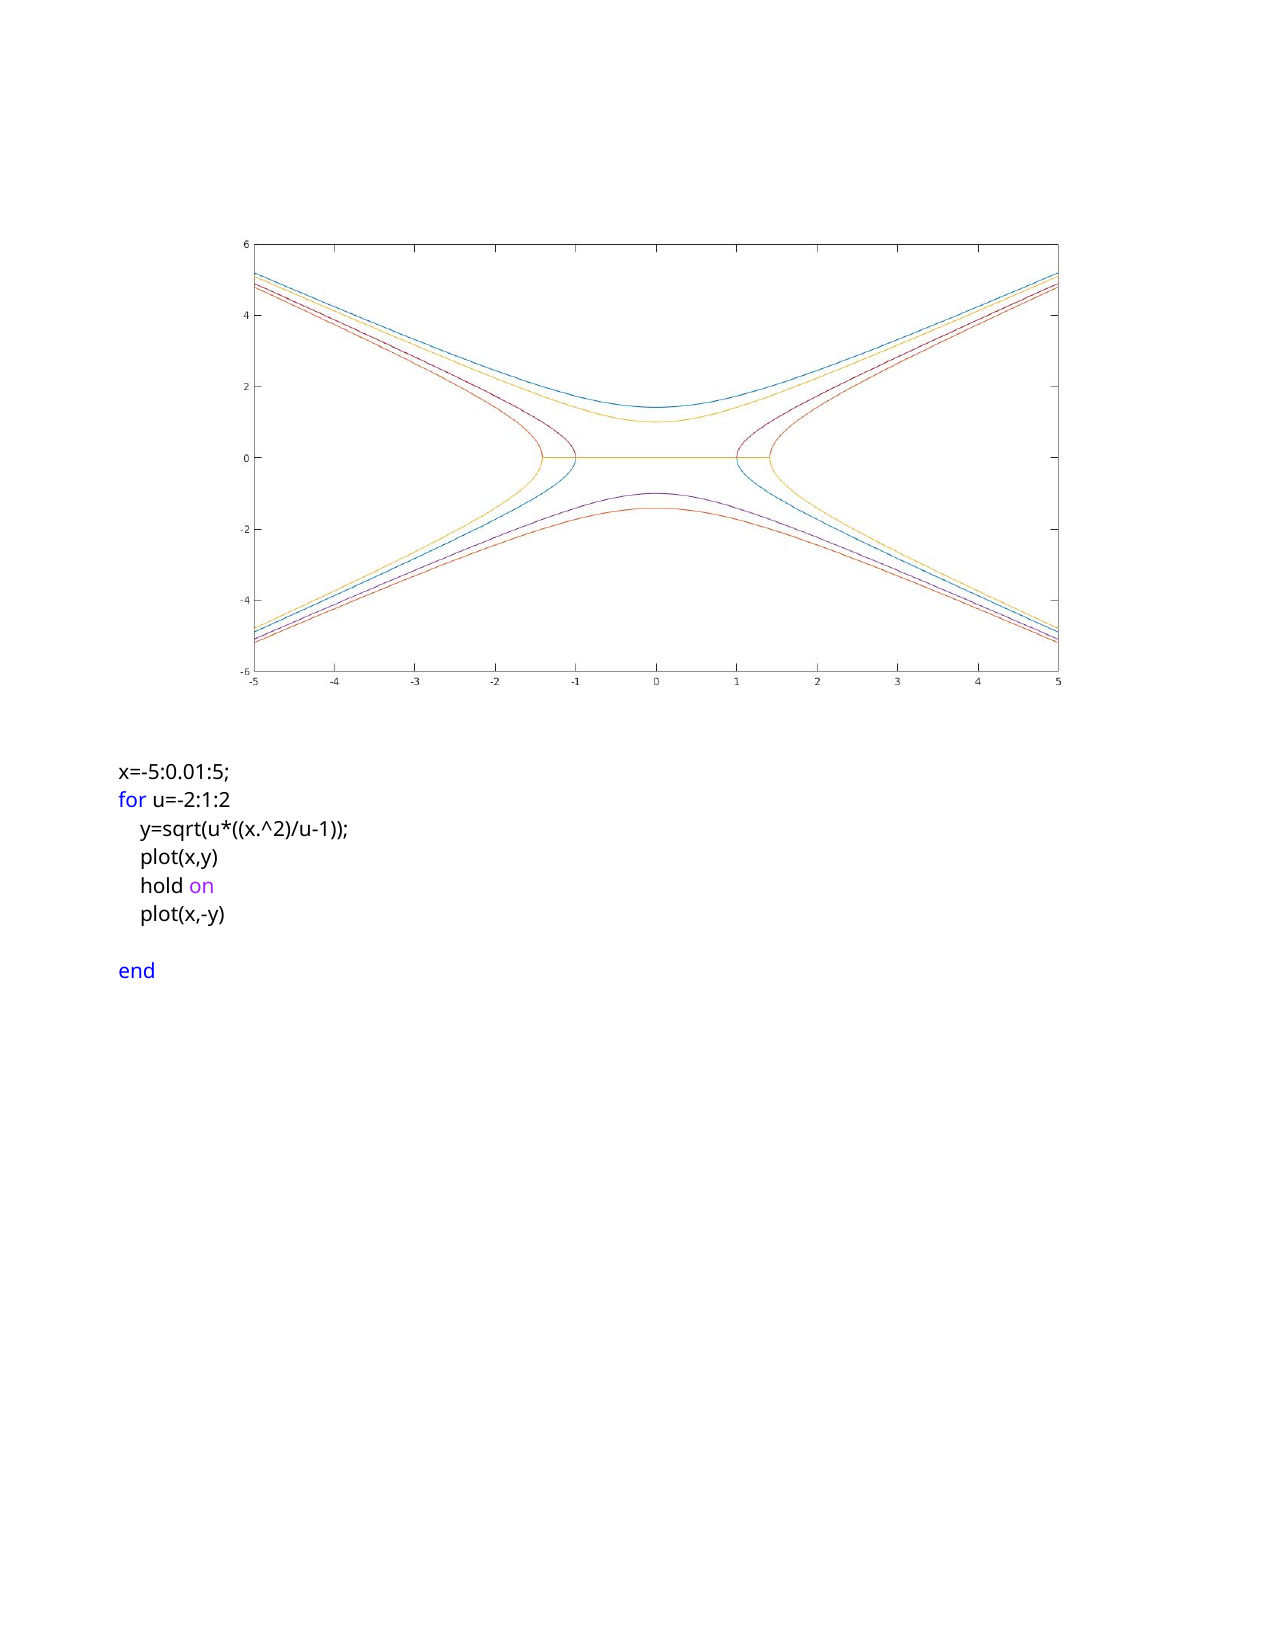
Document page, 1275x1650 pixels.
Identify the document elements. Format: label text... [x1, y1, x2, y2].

text y=sqrt(u*((x.^2)/u-1)); [118, 814, 1157, 842]
text plot(x,-y) [118, 899, 1157, 928]
picture [118, 204, 1157, 729]
text x=-5:0.01:5; [118, 757, 1157, 785]
text end [118, 956, 1157, 984]
text for u=-2:1:2 [118, 785, 1157, 814]
text plot(x,y) [118, 842, 1157, 871]
text hold on [118, 871, 1157, 899]
